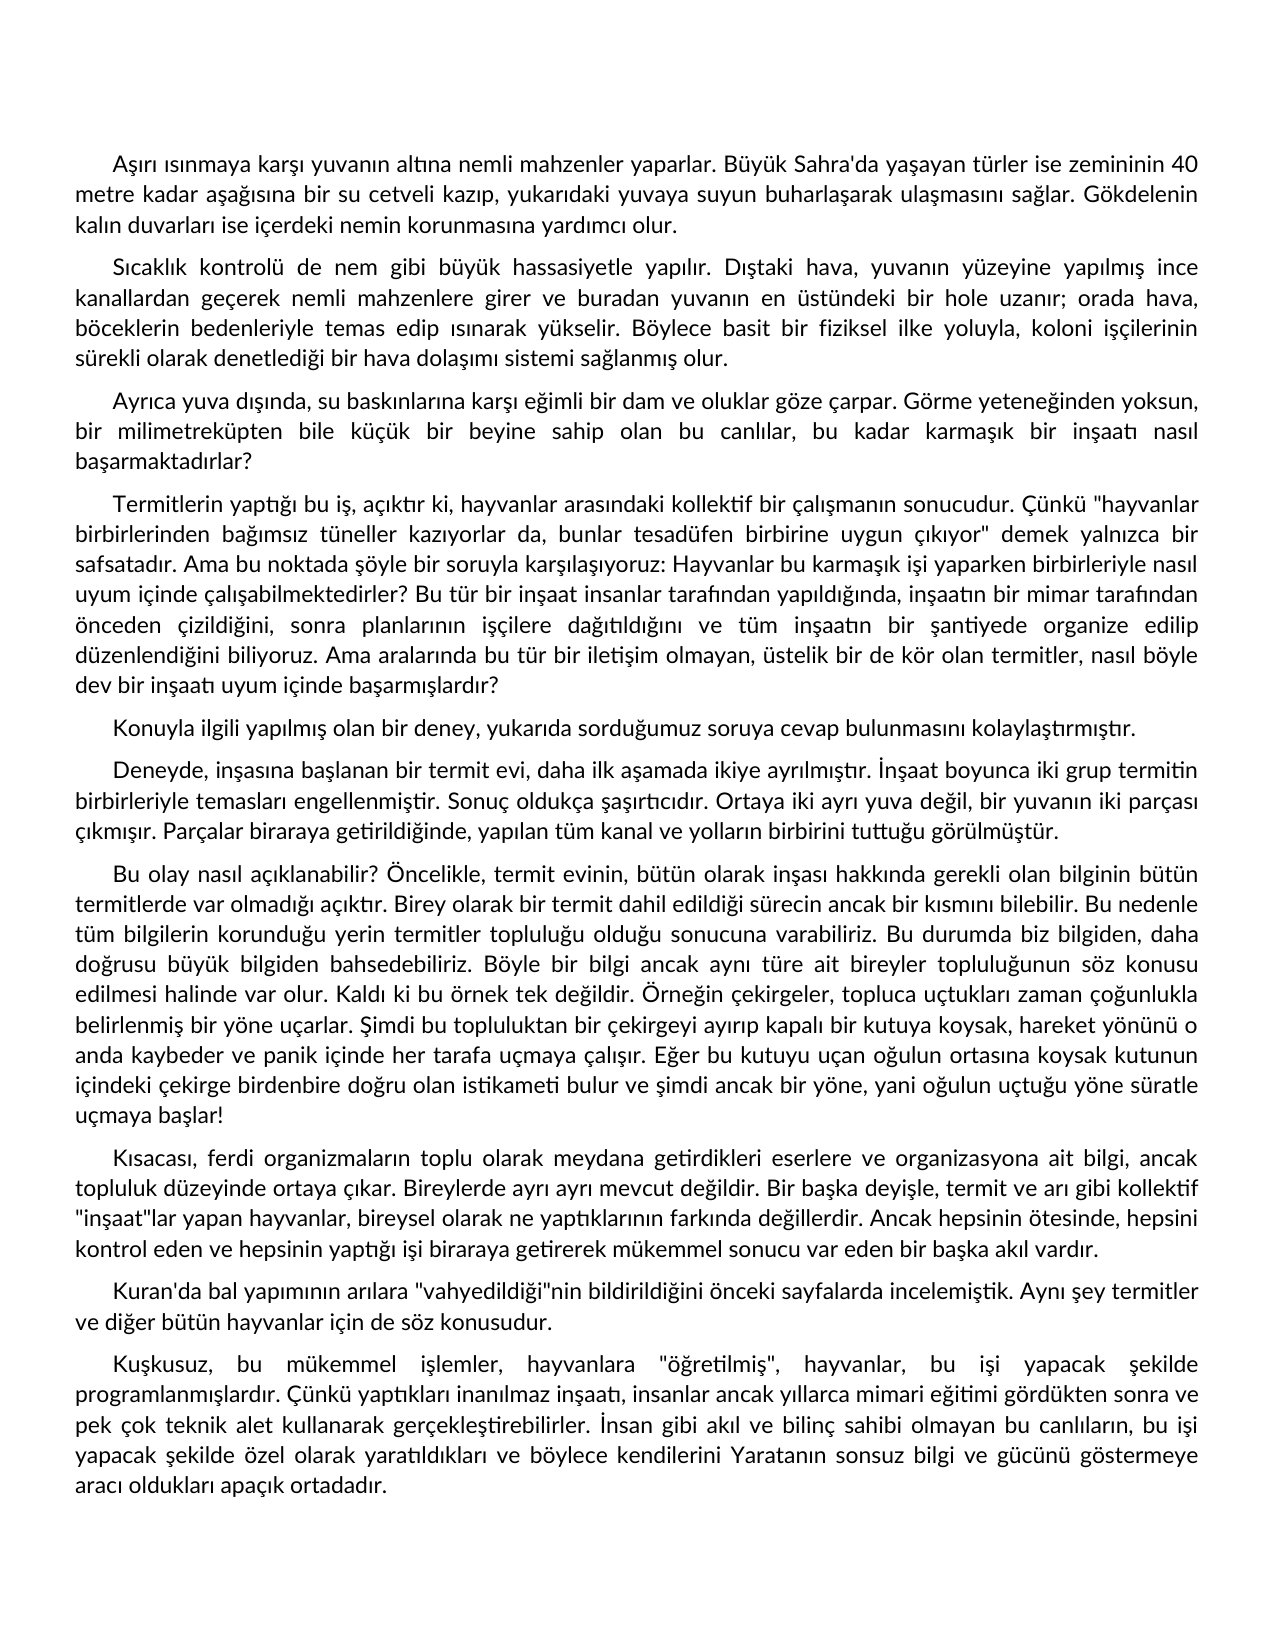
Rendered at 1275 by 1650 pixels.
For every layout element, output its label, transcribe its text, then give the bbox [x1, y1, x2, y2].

text Deneyde, inşasına başlanan bir termit evi, daha ilk aşamada ikiye ayrılmıştır. İnşaat boyunca iki grup termitin birbirleriyle temasları engellenmiştir. Sonuç oldukça şaşırtıcıdır. Ortaya iki ayrı yuva değil, bir yuvanın iki parçası çıkmışır. Parçalar biraraya getirildiğinde, yapılan tüm kanal ve yolların birbirini tuttuğu görülmüştür. [75, 756, 1200, 844]
text Kuşkusuz, bu mükemmel işlemler, hayvanlara "öğretilmiş", hayvanlar, bu işi yapacak şekilde programlanmışlardır. Çünkü yaptıkları inanılmaz inşaatı, insanlar ancak yıllarca mimari eğitimi gördükten sonra ve pek çok teknik alet kullanarak gerçekleştirebilirler. İnsan gibi akıl ve bilinç sahibi olmayan bu canlıların, bu işi yapacak şekilde özel olarak yaratıldıkları ve böylece kendilerini Yaratanın sonsuz bilgi ve gücünü göstermeye aracı oldukları apaçık ortadadır. [75, 1350, 1200, 1498]
text Konuyla ilgili yapılmış olan bir deney, yukarıda sorduğumuz soruya cevap bulunmasını kolaylaştırmıştır. [75, 713, 1200, 741]
text Kısacası, ferdi organizmaların toplu olarak meydana getirdikleri eserlere ve organizasyona ait bilgi, ancak topluluk düzeyinde ortaya çıkar. Bireylerde ayrı ayrı mevcut değildir. Bir başka deyişle, termit ve arı gibi kollektif "inşaat"lar yapan hayvanlar, bireysel olarak ne yaptıklarının farkında değillerdir. Ancak hepsinin ötesinde, hepsini kontrol eden ve hepsinin yaptığı işi biraraya getirerek mükemmel sonucu var eden bir başka akıl vardır. [75, 1144, 1200, 1262]
text Ayrıca yuva dışında, su baskınlarına karşı eğimli bir dam ve oluklar göze çarpar. Görme yeteneğinden yoksun, bir milimetreküpten bile küçük bir beyine sahip olan bu canlılar, bu kadar karmaşık bir inşaatı nasıl başarmaktadırlar? [75, 386, 1200, 474]
text Termitlerin yaptığı bu iş, açıktır ki, hayvanlar arasındaki kollektif bir çalışmanın sonucudur. Çünkü "hayvanlar birbirlerinden bağımsız tüneller kazıyorlar da, bunlar tesadüfen birbirine uygun çıkıyor" demek yalnızca bir safsatadır. Ama bu noktada şöyle bir soruyla karşılaşıyoruz: Hayvanlar bu karmaşık işi yaparken birbirleriyle nasıl uyum içinde çalışabilmektedirler? Bu tür bir inşaat insanlar tarafından yapıldığında, inşaatın bir mimar tarafından önceden çizildiğini, sonra planlarının işçilere dağıtıldığını ve tüm inşaatın bir şantiyede organize edilip düzenlendiğini biliyoruz. Ama aralarında bu tür bir iletişim olmayan, üstelik bir de kör olan termitler, nasıl böyle dev bir inşaatı uyum içinde başarmışlardır? [75, 489, 1200, 698]
text Kuran'da bal yapımının arılara "vahyedildiği"nin bildirildiğini önceki sayfalarda incelemiştik. Aynı şey termitler ve diğer bütün hayvanlar için de söz konusudur. [75, 1277, 1200, 1335]
text Sıcaklık kontrolü de nem gibi büyük hassasiyetle yapılır. Dıştaki hava, yuvanın yüzeyine yapılmış ince kanallardan geçerek nemli mahzenlere girer ve buradan yuvanın en üstündeki bir hole uzanır; orada hava, böceklerin bedenleriyle temas edip ısınarak yükselir. Böylece basit bir fiziksel ilke yoluyla, koloni işçilerinin sürekli olarak denetlediği bir hava dolaşımı sistemi sağlanmış olur. [75, 253, 1200, 371]
text Aşırı ısınmaya karşı yuvanın altına nemli mahzenler yaparlar. Büyük Sahra'da yaşayan türler ise zemininin 40 metre kadar aşağısına bir su cetveli kazıp, yukarıdaki yuvaya suyun buharlaşarak ulaşmasını sağlar. Gökdelenin kalın duvarları ise içerdeki nemin korunmasına yardımcı olur. [75, 150, 1200, 238]
text Bu olay nasıl açıklanabilir? Öncelikle, termit evinin, bütün olarak inşası hakkında gerekli olan bilginin bütün termitlerde var olmadığı açıktır. Birey olarak bir termit dahil edildiği sürecin ancak bir kısmını bilebilir. Bu nedenle tüm bilgilerin korunduğu yerin termitler topluluğu olduğu sonucuna varabiliriz. Bu durumda biz bilgiden, daha doğrusu büyük bilgiden bahsedebiliriz. Böyle bir bilgi ancak aynı türe ait bireyler topluluğunun söz konusu edilmesi halinde var olur. Kaldı ki bu örnek tek değildir. Örneğin çekirgeler, topluca uçtukları zaman çoğunlukla belirlenmiş bir yöne uçarlar. Şimdi bu topluluktan bir çekirgeyi ayırıp kapalı bir kutuya koysak, hareket yönünü o anda kaybeder ve panik içinde her tarafa uçmaya çalışır. Eğer bu kutuyu uçan oğulun ortasına koysak kutunun içindeki çekirge birdenbire doğru olan istikameti bulur ve şimdi ancak bir yöne, yani oğulun uçtuğu yöne süratle uçmaya başlar! [75, 859, 1200, 1128]
